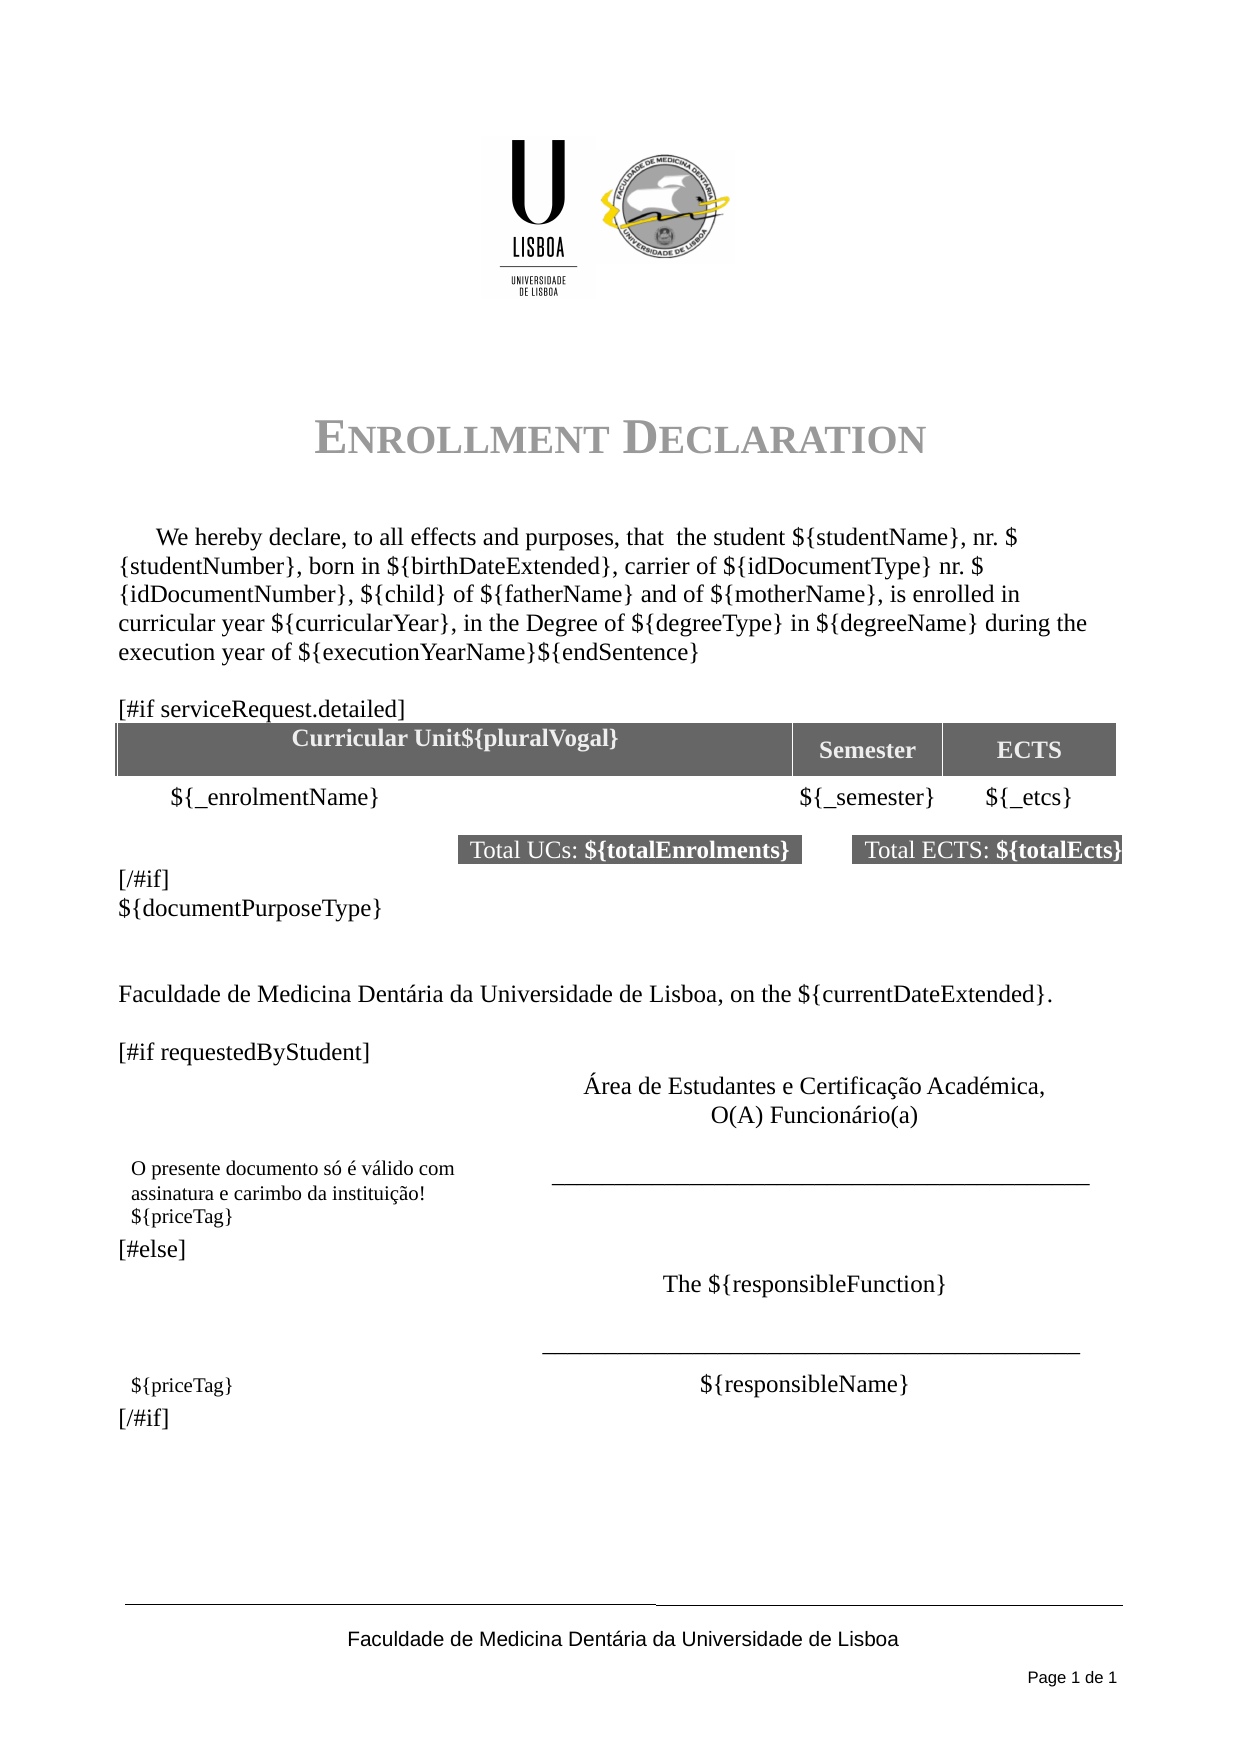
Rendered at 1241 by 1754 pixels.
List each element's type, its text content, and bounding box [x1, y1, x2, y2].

text Enrollment Declaration [118, 407, 1122, 464]
table_cell [519, 1194, 1110, 1234]
text [#else] [118, 1234, 1122, 1263]
picture [480, 136, 735, 299]
table_cell ${_etcs} [943, 776, 1116, 817]
text [#if requestedByStudent] [118, 1037, 1122, 1065]
table_cell ${priceTag} [125, 1303, 500, 1403]
table_header Curricular Unit${pluralVogal} [118, 723, 792, 776]
table_cell ${_enrolmentName} [118, 776, 792, 817]
text We hereby declare, to all effects and purposes, that the student ${studentName}, nr. ${studentNumber}, born in ${birthDateExtended}, carrier of ${idDocumentType} nr. ${idDocumentNumber}, ${child} of ${fatherName} and of ${motherName}, is enrolled in curricular year ${curricularYear}, in the Degree of ${degreeType} in ${degreeName} during the execution year of ${executionYearName}${endSentence} [118, 522, 1122, 666]
table_header ECTS [943, 723, 1116, 776]
table_header Área de Estudantes e Certificação Académica, O(A) Funcionário(a) [519, 1065, 1110, 1134]
table_cell ${responsibleName} [500, 1363, 1110, 1403]
text Total UCs: ${totalEnrolments} Total ECTS: ${totalEcts} [118, 835, 1122, 864]
text Faculdade de Medicina Dentária da Universidade de Lisboa, on the ${currentDateExtended}. [118, 979, 1122, 1008]
table_header The ${responsibleFunction} [125, 1263, 1110, 1303]
text ${documentPurposeType} [118, 893, 1122, 922]
text [/#if] [118, 1403, 1122, 1432]
table_header Semester [793, 723, 942, 776]
table_cell ${_semester} [793, 776, 942, 817]
text [#if serviceRequest.detailed] [118, 694, 1122, 723]
table_header O presente documento só é válido com assinatura e carimbo da instituição! ${priceTag} [125, 1065, 519, 1234]
table_cell ___________________________________________ [500, 1303, 1110, 1363]
text [/#if] [118, 864, 1122, 893]
table_cell ___________________________________________ [519, 1134, 1110, 1194]
